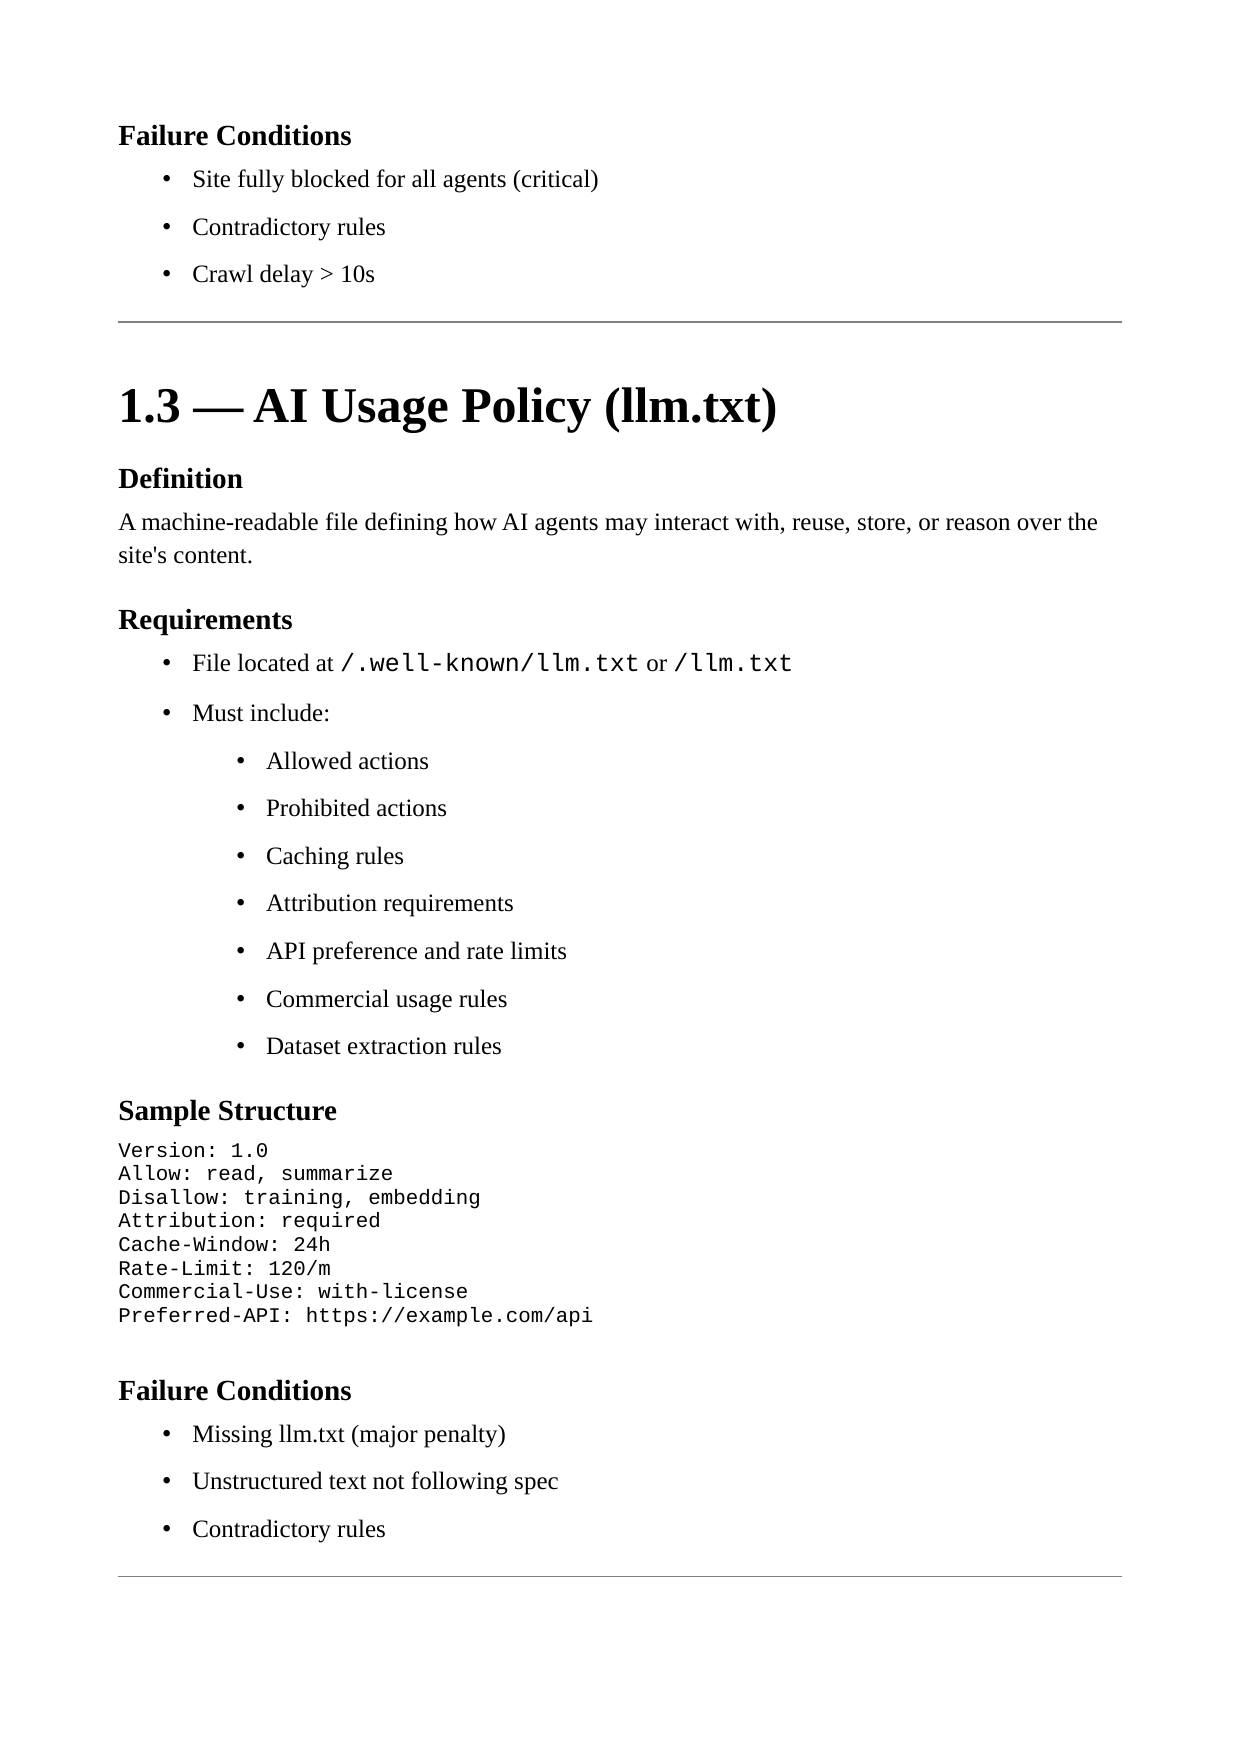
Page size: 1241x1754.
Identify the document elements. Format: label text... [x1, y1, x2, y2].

text Disallow: training, embedding [118, 1187, 1122, 1211]
text Cache-Window: 24h [118, 1234, 1122, 1258]
text Version: 1.0 [118, 1139, 1122, 1163]
subtitle Sample Structure [118, 1093, 1122, 1127]
text Commercial-Use: with-license [118, 1281, 1122, 1305]
subtitle Failure Conditions [118, 118, 1122, 152]
list Commercial usage rules [236, 984, 1122, 1012]
list Caching rules [236, 841, 1122, 870]
subtitle Failure Conditions [118, 1373, 1122, 1406]
list Must include: [162, 698, 1122, 727]
list Prohibited actions [236, 793, 1122, 822]
list Unstructured text not following spec [162, 1466, 1122, 1495]
subtitle Definition [118, 461, 1122, 494]
list File located at /.well-known/llm.txt or /llm.txt [162, 648, 1122, 679]
text Preferred-API: https://example.com/api [118, 1305, 1122, 1329]
list API preference and rate limits [236, 936, 1122, 965]
list Attribution requirements [236, 888, 1122, 917]
subtitle 1.3 — AI Usage Policy (llm.txt) [118, 376, 1122, 434]
list Site fully blocked for all agents (critical) [162, 164, 1122, 193]
list Allowed actions [236, 746, 1122, 774]
list Contradictory rules [162, 1514, 1122, 1543]
list Crawl delay > 10s [162, 259, 1122, 288]
text Allow: read, summarize [118, 1163, 1122, 1187]
list Missing llm.txt (major penalty) [162, 1419, 1122, 1448]
text A machine-readable file defining how AI agents may interact with, reuse, store, or reason over the site's content. [118, 507, 1122, 569]
list Contradictory rules [162, 212, 1122, 241]
text Attribution: required [118, 1211, 1122, 1234]
subtitle Requirements [118, 602, 1122, 636]
text Rate-Limit: 120/m [118, 1258, 1122, 1281]
list Dataset extraction rules [236, 1031, 1122, 1060]
